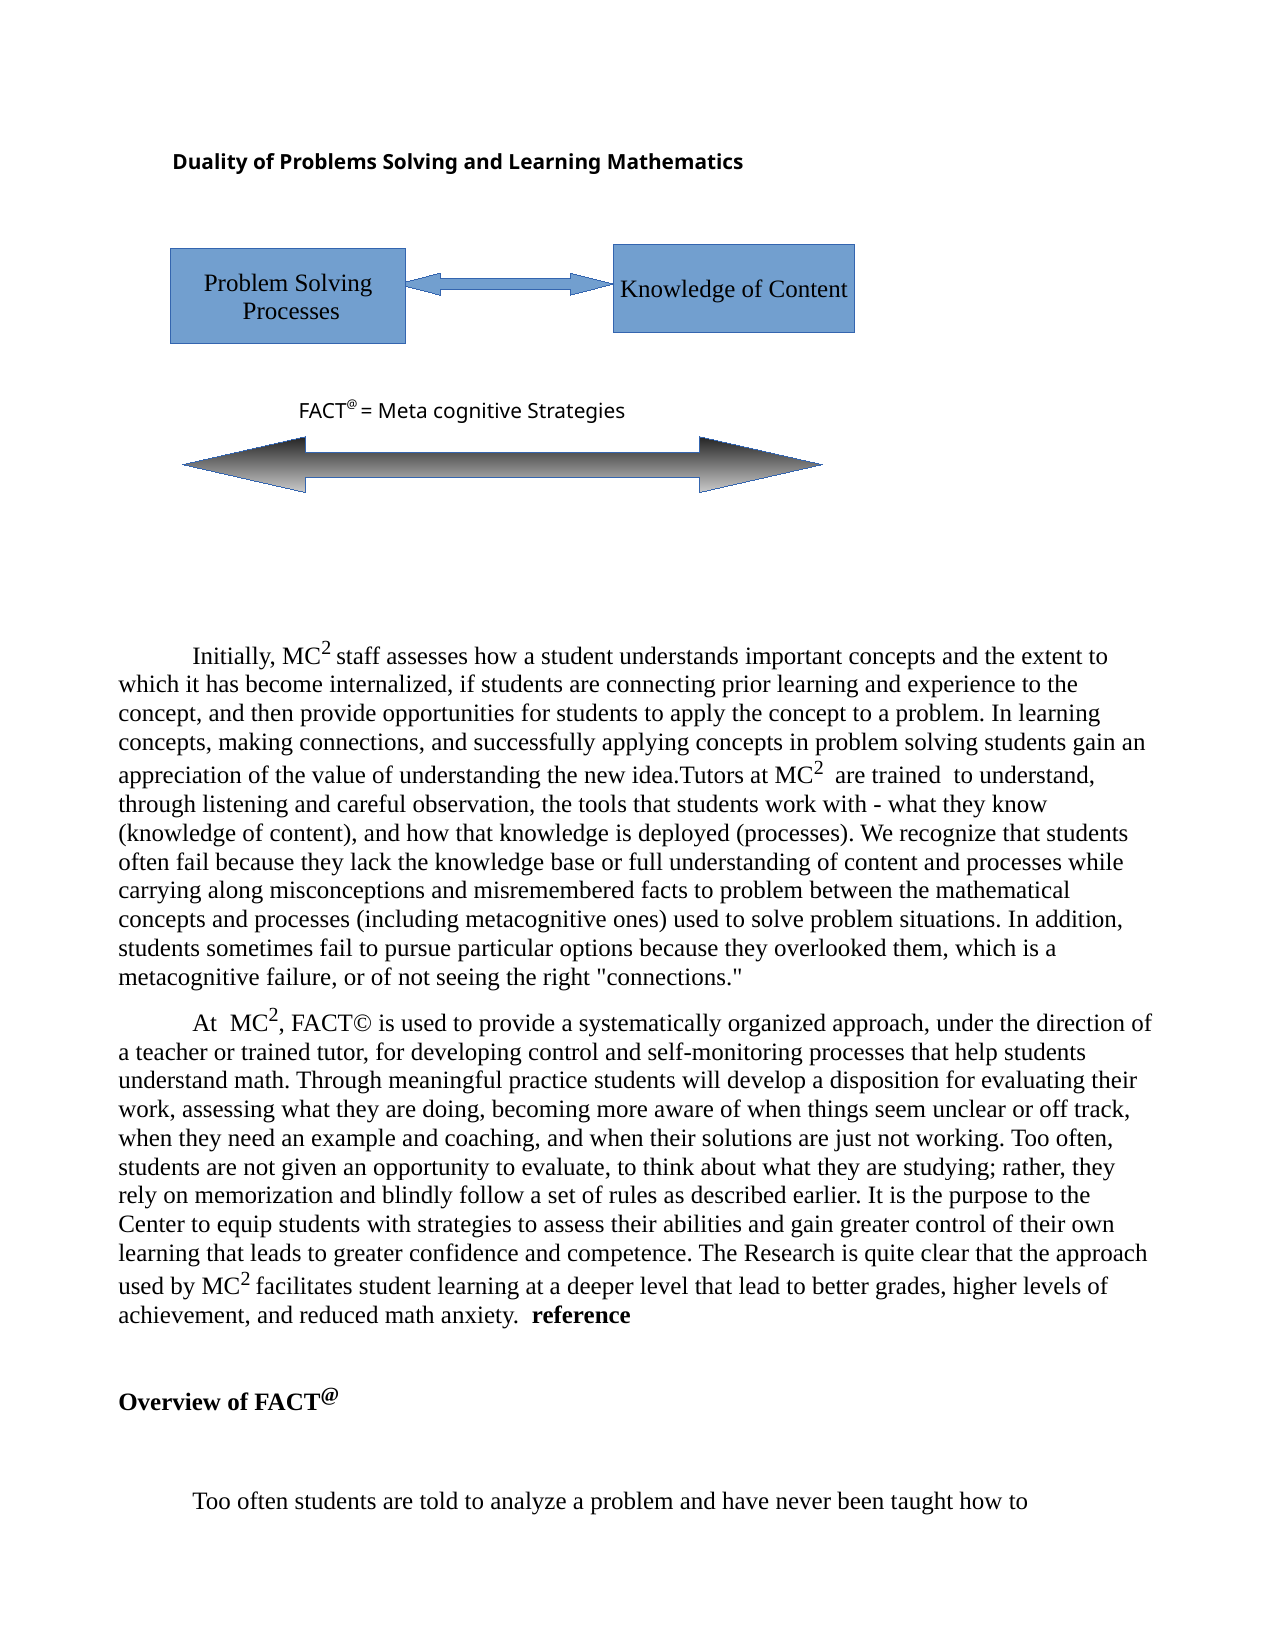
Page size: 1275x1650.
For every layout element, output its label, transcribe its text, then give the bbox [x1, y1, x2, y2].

text Duality of Problems Solving and Learning Mathematics [118, 147, 1157, 175]
text Overview of FACT@ [118, 1383, 1157, 1416]
text Initially, MC2 staff assesses how a student understands important concepts and the extent to which it has become internalized, if students are connecting prior learning and experience to the concept, and then provide opportunities for students to apply the concept to a problem. In learning concepts, making connections, and successfully applying concepts in problem solving students gain an appreciation of the value of understanding the new idea.Tutors at MC2 are trained to understand, through listening and careful observation, the tools that students work with - what they know (knowledge of content), and how that knowledge is deployed (processes). We recognize that students often fail because they lack the knowledge base or full understanding of content and processes while carrying along misconceptions and misremembered facts to problem between the mathematical concepts and processes (including metacognitive ones) used to solve problem situations. In addition, students sometimes fail to pursue particular options because they overlooked them, which is a metacognitive failure, or of not seeing the right "connections." [118, 636, 1157, 991]
text Too often students are told to analyze a problem and have never been taught how to [118, 1486, 1157, 1515]
text At MC2, FACT© is used to provide a systematically organized approach, under the direction of a teacher or trained tutor, for developing control and self-monitoring processes that help students understand math. Through meaningful practice students will develop a disposition for evaluating their work, assessing what they are doing, becoming more aware of when things seem unclear or off track, when they need an example and coaching, and when their solutions are just not working. Too often, students are not given an opportunity to evaluate, to think about what they are studying; rather, they rely on memorization and blindly follow a set of rules as described earlier. It is the purpose to the Center to equip students with strategies to assess their abilities and gain greater control of their own learning that leads to greater confidence and competence. The Research is quite clear that the approach used by MC2 facilitates student learning at a deeper level that lead to better grades, higher levels of achievement, and reduced math anxiety. reference [118, 1003, 1157, 1329]
text FACT@ = Meta cognitive Strategies [118, 396, 1157, 424]
